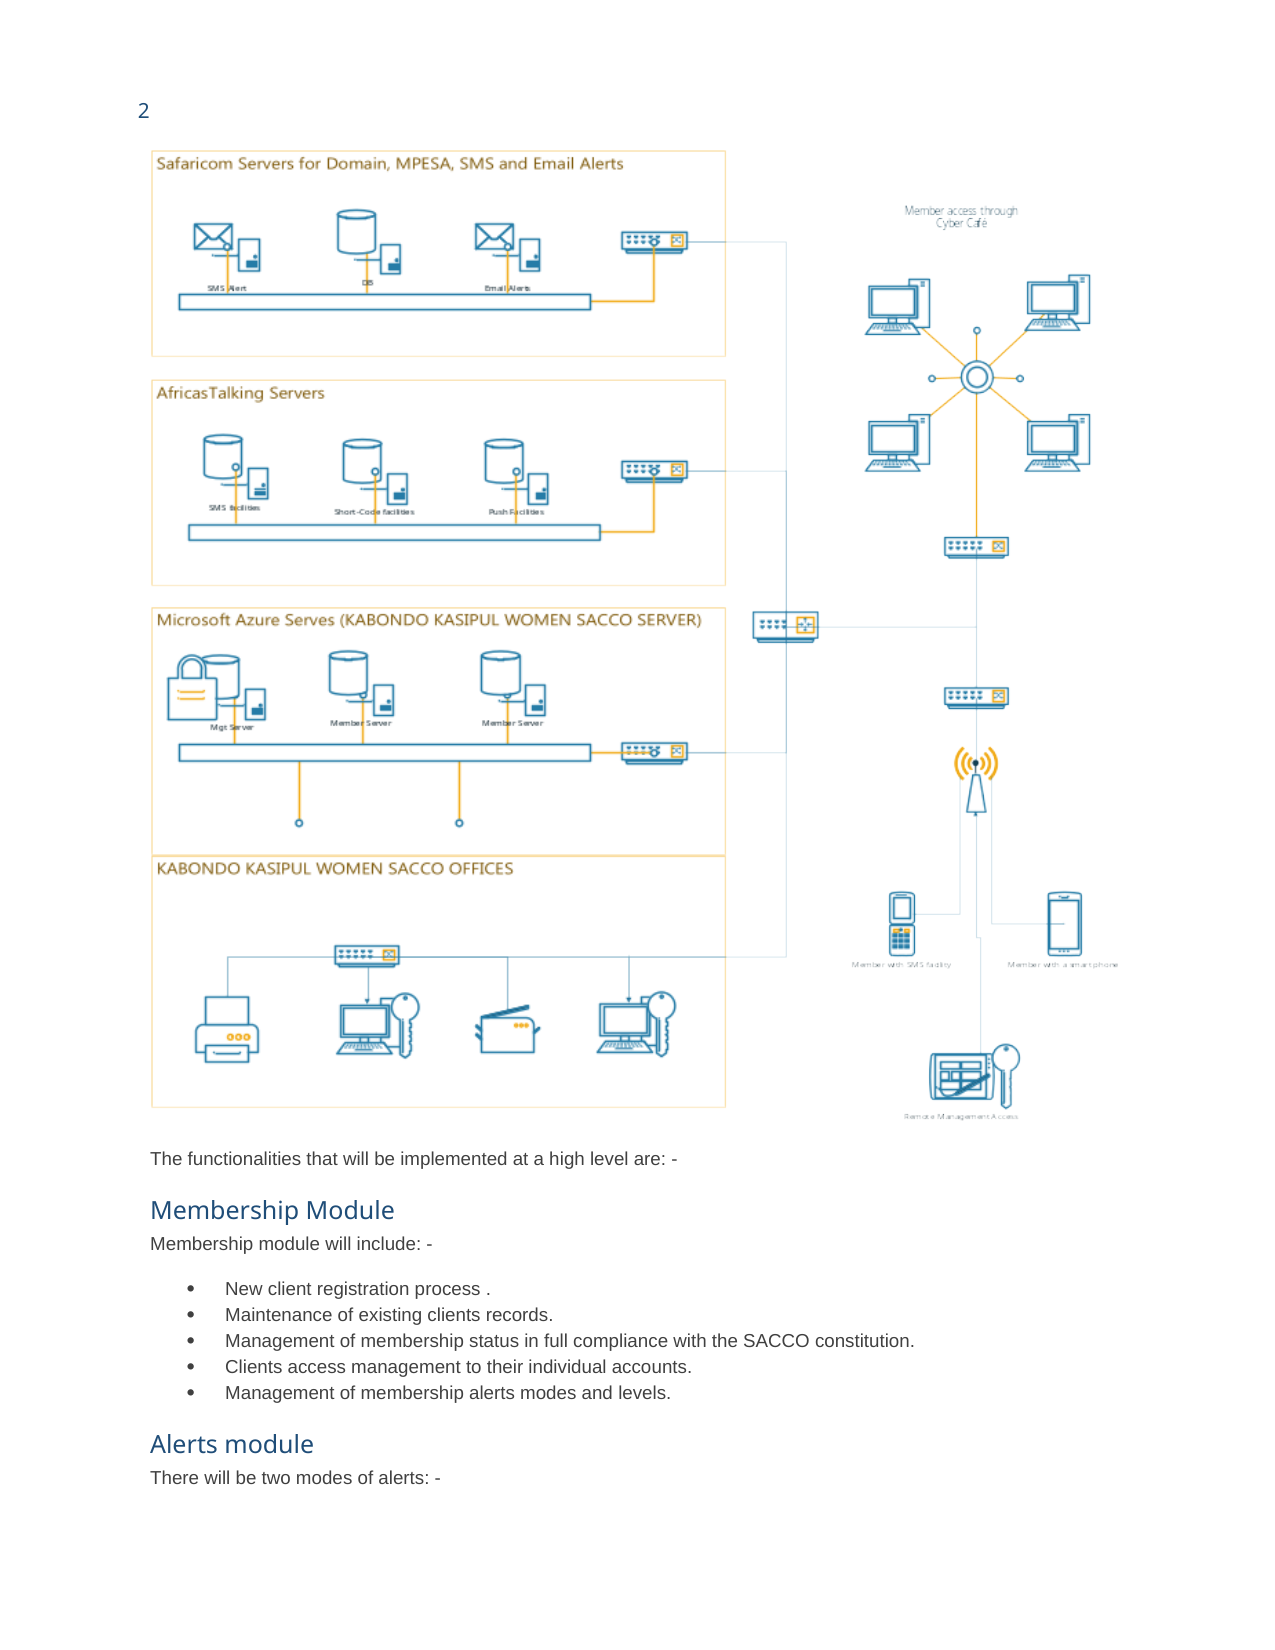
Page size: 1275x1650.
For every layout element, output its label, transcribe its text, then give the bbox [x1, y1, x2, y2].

list Management of membership alerts modes and levels. [187, 1382, 1125, 1403]
text Membership module will include: - [150, 1233, 1125, 1255]
list New client registration process . [187, 1278, 1125, 1299]
subtitle Alerts module [150, 1426, 1125, 1460]
text There will be two modes of alerts: - [150, 1467, 1125, 1489]
text The functionalities that will be implemented at a high level are: - [150, 1148, 1125, 1169]
list Management of membership status in full compliance with the SACCO constitution. [187, 1330, 1125, 1351]
list Clients access management to their individual accounts. [187, 1356, 1125, 1377]
subtitle Membership Module [150, 1192, 1125, 1226]
list Maintenance of existing clients records. [187, 1304, 1125, 1325]
